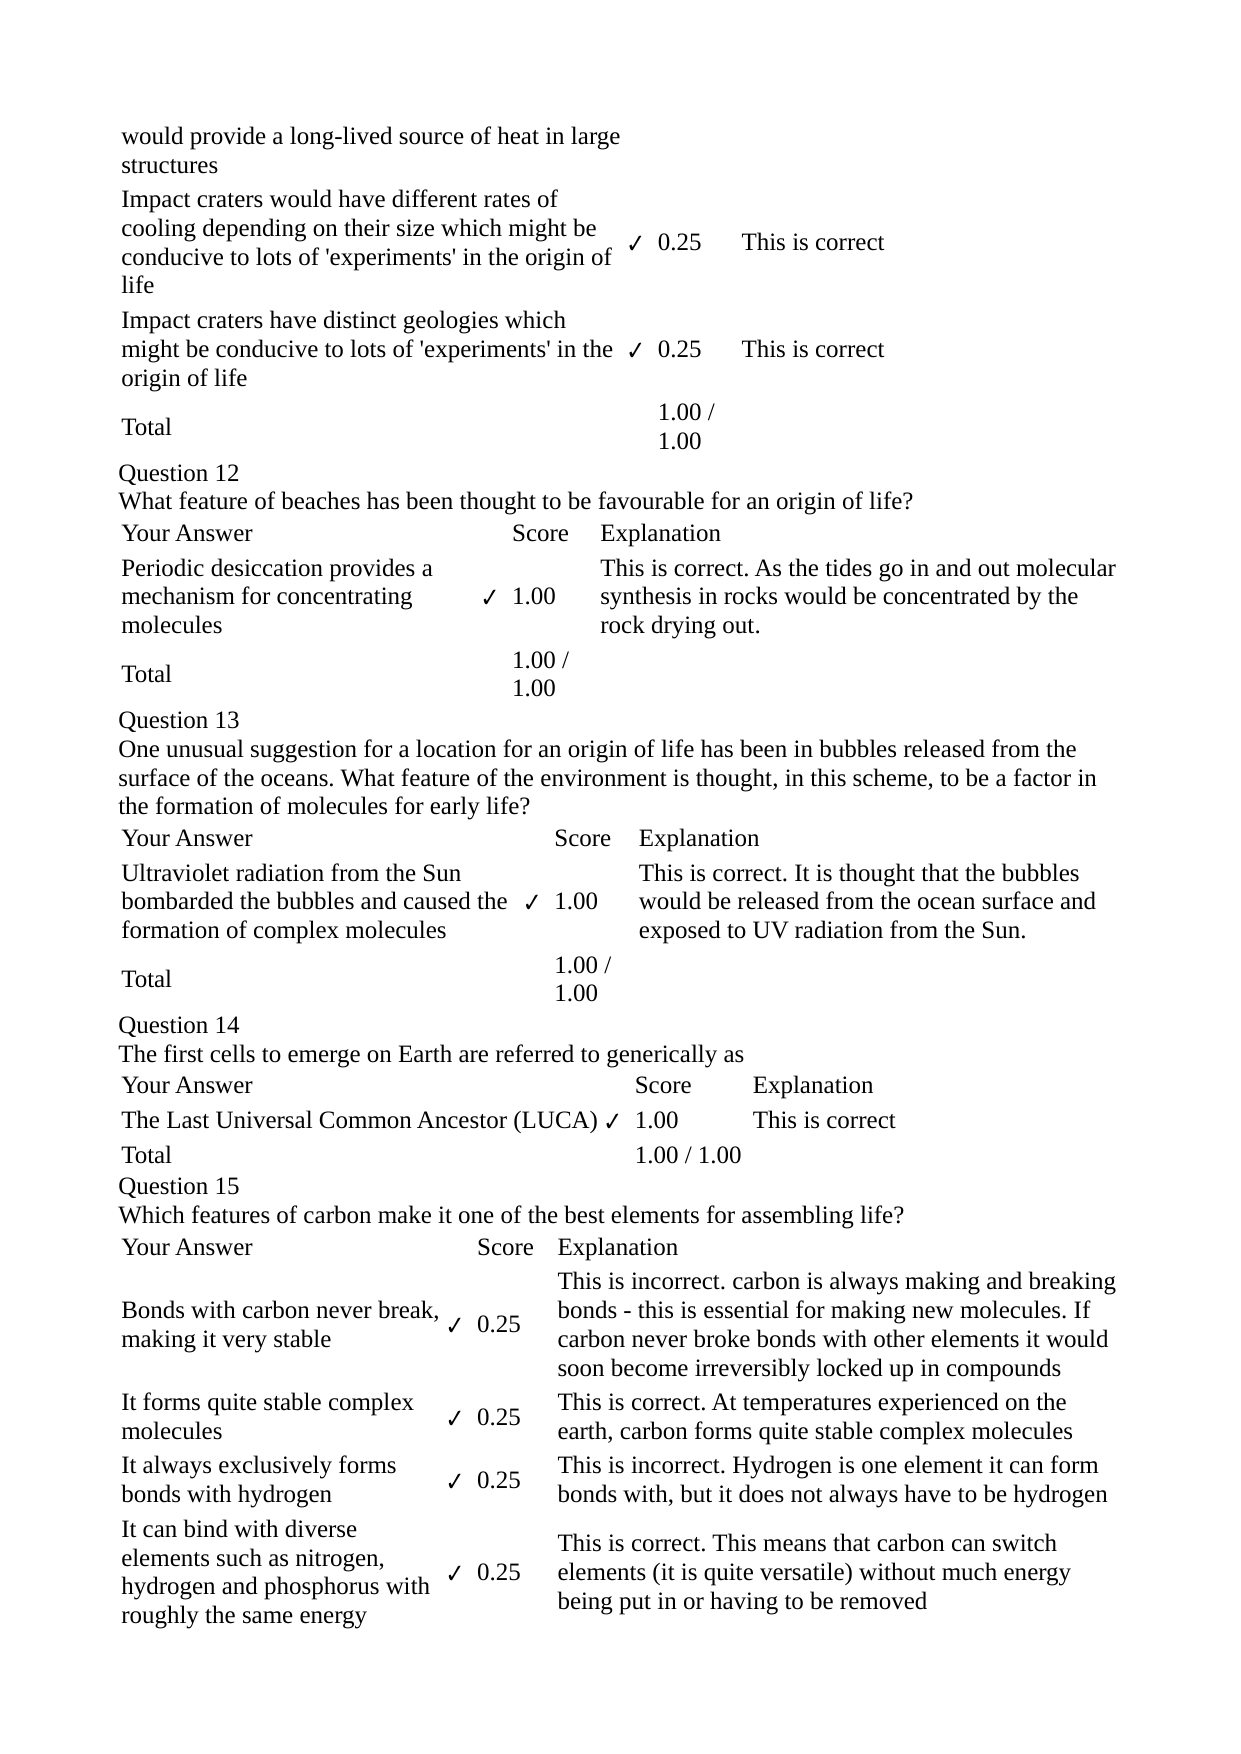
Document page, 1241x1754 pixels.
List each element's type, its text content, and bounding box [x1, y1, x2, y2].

table_header Explanation [636, 820, 1122, 855]
table_cell [739, 118, 1122, 181]
table_cell This is incorrect. carbon is always making and breaking bonds - this is essential for making new molecules. If carbon never broke bonds with other elements it would soon become irreversibly locked up in compounds [554, 1264, 1122, 1384]
table_cell 1.00 [509, 550, 597, 642]
table_cell ✔ [602, 1102, 632, 1137]
table_cell Periodic desiccation provides a mechanism for concentrating molecules [118, 550, 479, 642]
table_cell [597, 642, 1122, 705]
table_cell [521, 947, 551, 1010]
table_cell ✔ [444, 1384, 474, 1448]
table_cell 0.25 [655, 302, 738, 394]
text Question 14 [118, 1010, 1122, 1039]
table_cell This is correct. It is thought that the bubbles would be released from the ocean surface and exposed to UV radiation from the Sun. [636, 855, 1122, 947]
table_cell ✔ [444, 1448, 474, 1511]
text Question 13 [118, 705, 1122, 734]
text What feature of beaches has been thought to be favourable for an origin of life? [118, 486, 1122, 515]
table_cell This is correct. As the tides go in and out molecular synthesis in rocks would be concentrated by the rock drying out. [597, 550, 1122, 642]
table_cell Total [118, 394, 625, 458]
table_cell Impact craters have distinct geologies which might be conducive to lots of 'experiments' in the origin of life [118, 302, 625, 394]
table_header [521, 820, 551, 855]
table_cell ✔ [444, 1264, 474, 1384]
table_cell 1.00 / 1.00 [509, 642, 597, 705]
table_cell [602, 1137, 632, 1171]
table_cell ✔ [444, 1511, 474, 1632]
table_cell This is incorrect. Hydrogen is one element it can form bonds with, but it does not always have to be hydrogen [554, 1448, 1122, 1511]
text Question 12 [118, 458, 1122, 486]
table_cell 1.00 / 1.00 [632, 1137, 750, 1171]
table_cell Bonds with carbon never break, making it very stable [118, 1264, 444, 1384]
table_cell It always exclusively forms bonds with hydrogen [118, 1448, 444, 1511]
table_cell ✔ [479, 550, 509, 642]
table_header [602, 1068, 632, 1102]
table_cell Ultraviolet radiation from the Sun bombarded the bubbles and caused the formation of complex molecules [118, 855, 521, 947]
table_header Score [632, 1068, 750, 1102]
table_cell Total [118, 947, 521, 1010]
table_cell 1.00 [632, 1102, 750, 1137]
table_header Your Answer [118, 515, 479, 550]
table_cell ✔ [625, 181, 655, 302]
table_cell 1.00 / 1.00 [551, 947, 636, 1010]
table_header Score [509, 515, 597, 550]
table_cell Total [118, 1137, 602, 1171]
table_cell This is correct. At temperatures experienced on the earth, carbon forms quite stable complex molecules [554, 1384, 1122, 1448]
text Question 15 [118, 1171, 1122, 1200]
table_cell This is correct [750, 1102, 905, 1137]
text Which features of carbon make it one of the best elements for assembling life? [118, 1200, 1122, 1229]
table_cell [479, 642, 509, 705]
table_cell It can bind with diverse elements such as nitrogen, hydrogen and phosphorus with roughly the same energy [118, 1511, 444, 1632]
table_cell This is correct [739, 181, 1122, 302]
table_cell ✔ [625, 302, 655, 394]
table_cell 0.25 [474, 1264, 554, 1384]
table_cell Total [118, 642, 479, 705]
table_cell would provide a long-lived source of heat in large structures [118, 118, 625, 181]
table_cell 0.25 [655, 181, 738, 302]
table_cell [739, 394, 1122, 458]
text One unusual suggestion for a location for an origin of life has been in bubbles released from the surface of the oceans. What feature of the environment is thought, in this scheme, to be a factor in the formation of molecules for early life? [118, 734, 1122, 820]
table_cell [636, 947, 1122, 1010]
table_header [444, 1229, 474, 1263]
table_cell 0.25 [474, 1511, 554, 1632]
table_header Explanation [750, 1068, 905, 1102]
table_cell 1.00 / 1.00 [655, 394, 738, 458]
table_cell Impact craters would have different rates of cooling depending on their size which might be conducive to lots of 'experiments' in the origin of life [118, 181, 625, 302]
table_cell This is correct [739, 302, 1122, 394]
table_cell It forms quite stable complex molecules [118, 1384, 444, 1448]
table_cell [625, 118, 655, 181]
table_cell [655, 118, 738, 181]
table_header Your Answer [118, 820, 521, 855]
table_cell [625, 394, 655, 458]
table_cell [750, 1137, 905, 1171]
table_cell 1.00 [551, 855, 636, 947]
text The first cells to emerge on Earth are referred to generically as [118, 1039, 1122, 1068]
table_cell This is correct. This means that carbon can switch elements (it is quite versatile) without much energy being put in or having to be removed [554, 1511, 1122, 1632]
table_cell ✔ [521, 855, 551, 947]
table_header Score [474, 1229, 554, 1263]
table_cell 0.25 [474, 1384, 554, 1448]
table_header Explanation [597, 515, 1122, 550]
table_header [479, 515, 509, 550]
table_cell 0.25 [474, 1448, 554, 1511]
table_header Your Answer [118, 1229, 444, 1263]
table_cell The Last Universal Common Ancestor (LUCA) [118, 1102, 602, 1137]
table_header Score [551, 820, 636, 855]
table_header Explanation [554, 1229, 1122, 1263]
table_header Your Answer [118, 1068, 602, 1102]
